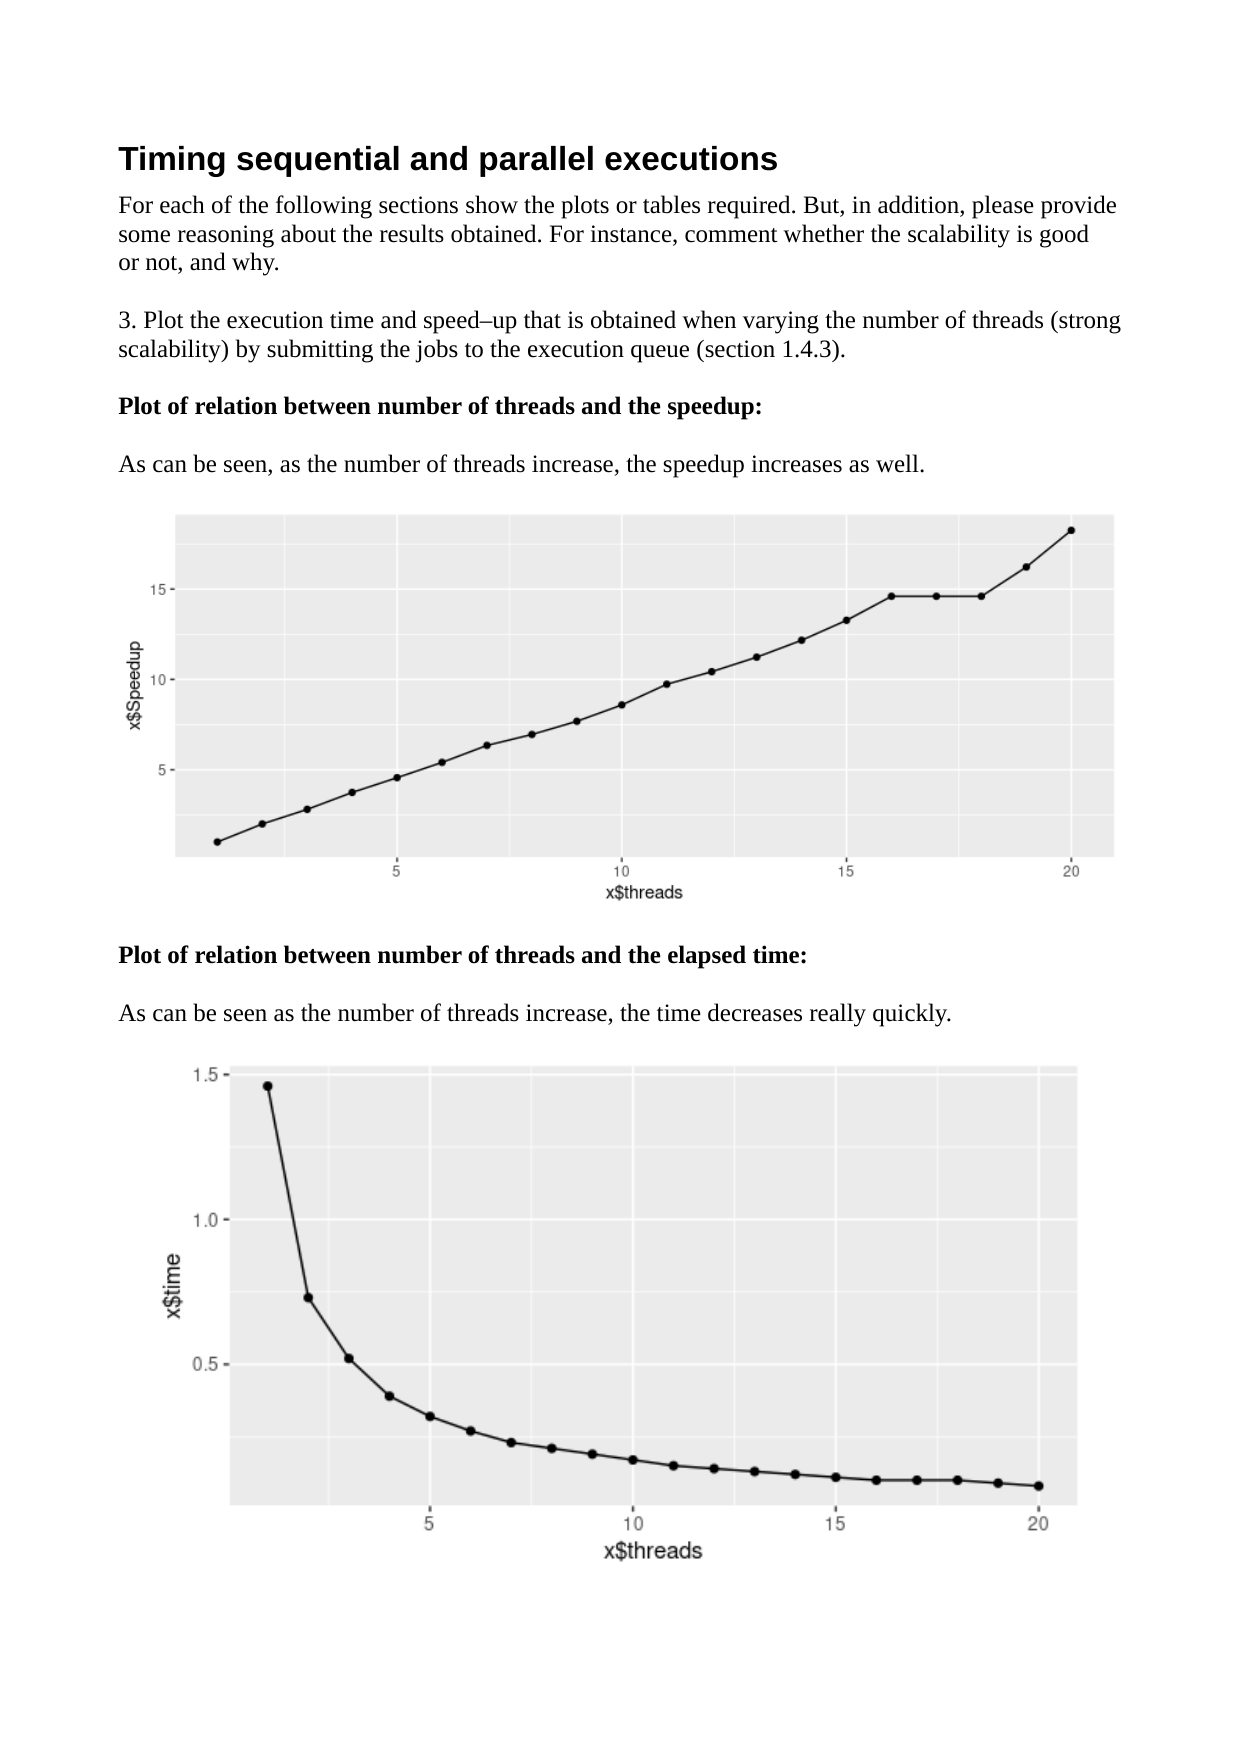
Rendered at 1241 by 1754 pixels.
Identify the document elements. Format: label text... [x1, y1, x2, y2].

text 3. Plot the execution time and speed–up that is obtained when varying the number of threads (strong [118, 305, 1122, 334]
picture [152, 1055, 1089, 1576]
picture [118, 506, 1123, 912]
text Plot of relation between number of threads and the elapsed time: [118, 941, 1122, 969]
text or not, and why. [118, 247, 1122, 276]
text As can be seen, as the number of threads increase, the speedup increases as well. [118, 449, 1122, 477]
text Plot of relation between number of threads and the speedup: [118, 391, 1122, 420]
text scalability) by submitting the jobs to the execution queue (section 1.4.3). [118, 334, 1122, 362]
text As can be seen as the number of threads increase, the time decreases really quickly. [118, 998, 1122, 1027]
text some reasoning about the results obtained. For instance, comment whether the scalability is good [118, 219, 1122, 247]
text For each of the following sections show the plots or tables required. But, in addition, please provide [118, 190, 1122, 219]
subtitle Timing sequential and parallel executions [118, 139, 1122, 177]
